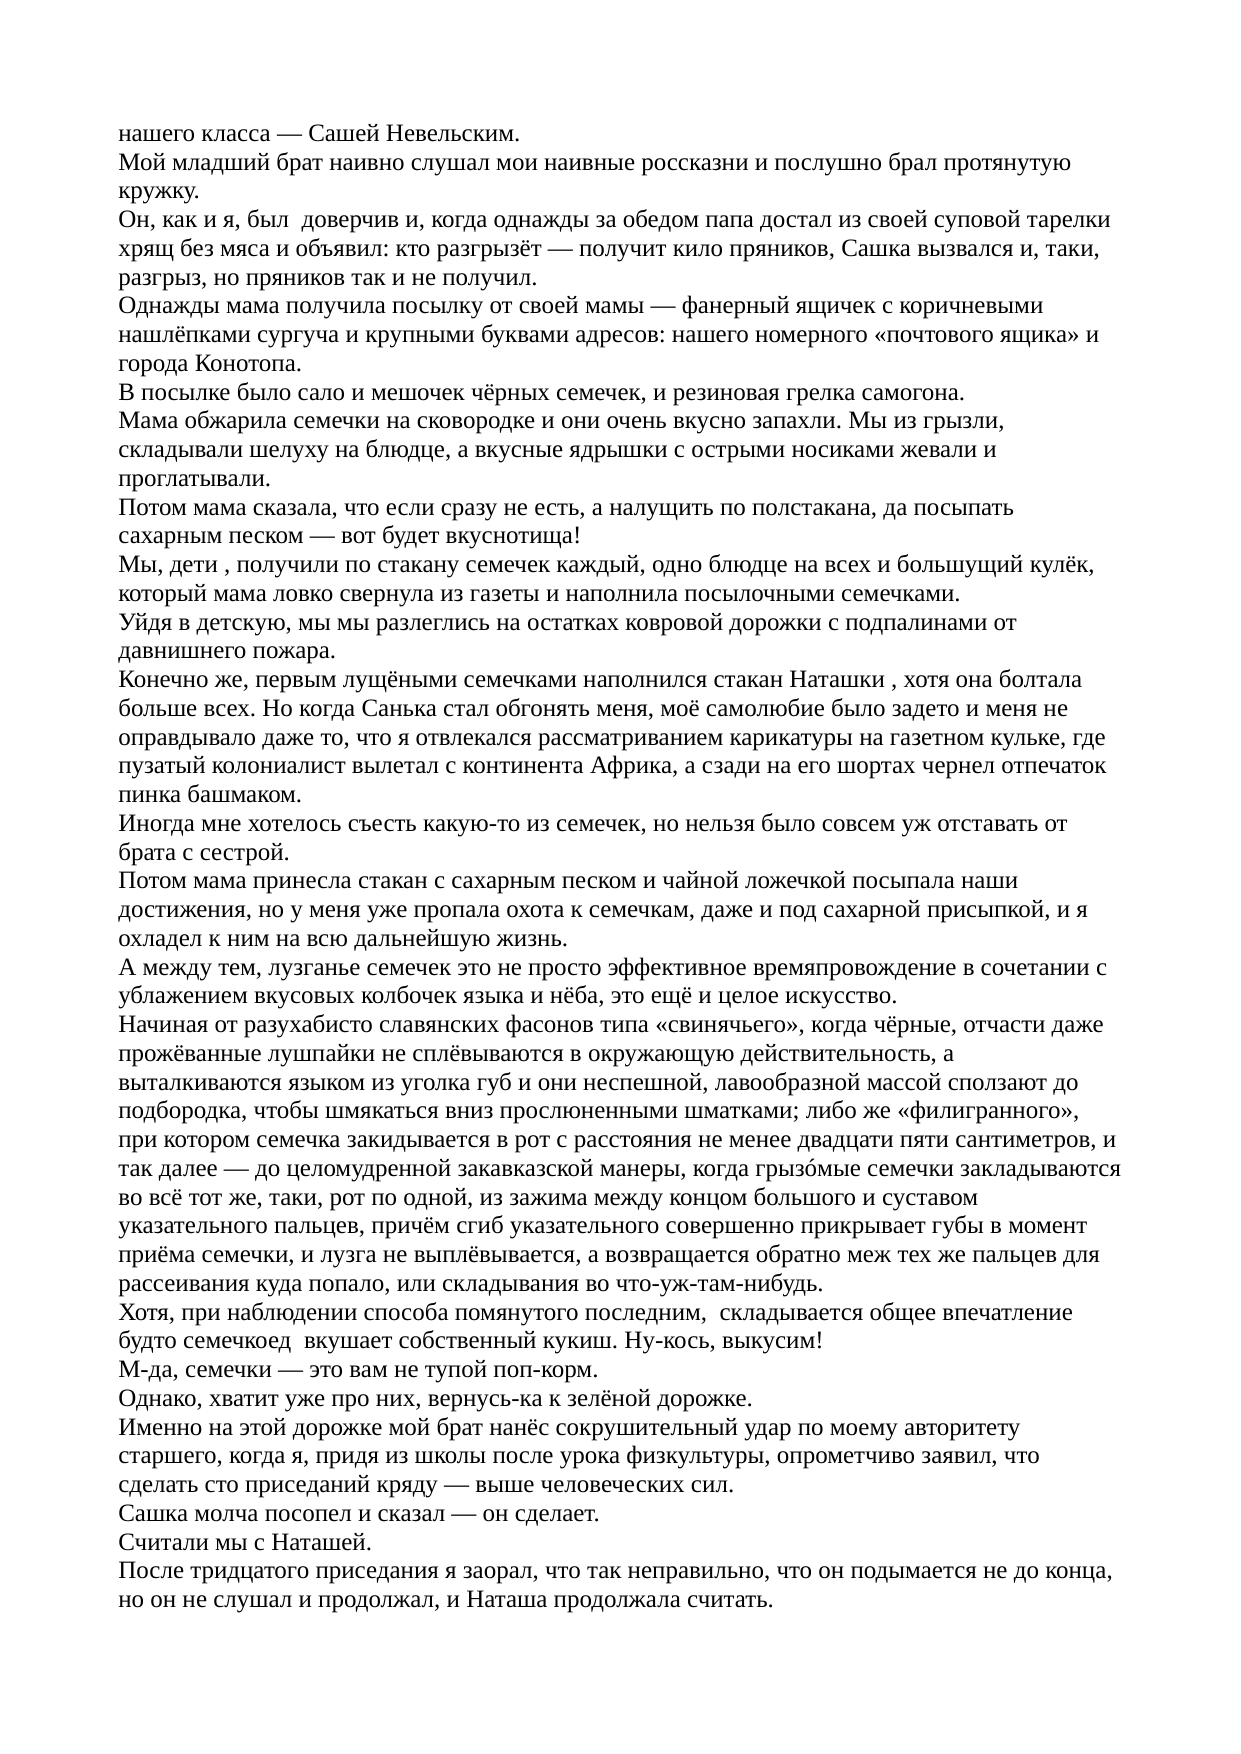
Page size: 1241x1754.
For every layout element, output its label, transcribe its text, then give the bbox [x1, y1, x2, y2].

text А между тем, лузганье семечек это не просто эффективное времяпровождение в сочетании с ублажением вкусовых колбочек языка и нёба, это ещё и целое искусство. [118, 952, 1122, 1009]
text В посылке было сало и мешочек чёрных семечек, и резиновая грелка самогона. [118, 377, 1122, 406]
text Однажды мама получила посылку от своей мамы — фанерный ящичек с коричневыми нашлёпками сургуча и крупными буквами адресов: нашего номерного «почтового ящика» и города Конотопа. [118, 291, 1122, 377]
text Однако, хватит уже про них, вернусь-ка к зелёной дорожке. [118, 1383, 1122, 1412]
text Начиная от разухабисто славянских фасонов типа «свинячьего», когда чёрные, отчасти даже прожёванные лушпайки не сплёвываются в окружающую действительность, а выталкиваются языком из уголка губ и они неспешной, лавообразной массой сползают до подбородка, чтобы шмякаться вниз прослюненными шматками; либо же «филигранного», при котором семечка закидывается в рот с расстояния не менее двадцати пяти сантиметров, и так далее — до целомудренной закавказской манеры, когда грызóмые семечки закладываются во всё тот же, таки, рот по одной, из зажима между концом большого и суставом указательного пальцев, причём сгиб указательного совершенно прикрывает губы в момент приёма семечки, и лузга не выплёвывается, а возвращается обратно меж тех же пальцев для рассеивания куда попало, или складывания во что-уж-там-нибудь. [118, 1009, 1122, 1297]
text Сашка молча посопел и сказал — он сделает. [118, 1498, 1122, 1527]
text Именно на этой дорожке мой брат нанёс сокрушительный удар по моему авторитету старшего, когда я, придя из школы после урока физкультуры, опрометчиво заявил, что сделать сто приседаний кряду — выше человеческих сил. [118, 1412, 1122, 1498]
text Потом мама сказала, что если сразу не есть, а налущить по полстакана, да посыпать сахарным песком — вот будет вкуснотища! [118, 492, 1122, 549]
text Хотя, при наблюдении способа помянутого последним, складывается общее впечатление будто семечкоед вкушает собственный кукиш. Ну-кось, выкусим! [118, 1297, 1122, 1354]
text Потом мама принесла стакан с сахарным песком и чайной ложечкой посыпала наши достижения, но у меня уже пропала охота к семечкам, даже и под сахарной присыпкой, и я охладел к ним на всю дальнейшую жизнь. [118, 866, 1122, 952]
text Мой младший брат наивно слушал мои наивные россказни и послушно брал протянутую кружку. [118, 147, 1122, 204]
text М-да, семечки — это вам не тупой поп-корм. [118, 1354, 1122, 1383]
text После тридцатого приседания я заорал, что так неправильно, что он подымается не до конца, но он не слушал и продолжал, и Наташа продолжала считать. [118, 1556, 1122, 1613]
text Мама обжарила семечки на сковородке и они очень вкусно запахли. Мы из грызли, складывали шелуху на блюдце, а вкусные ядрышки с острыми носиками жевали и проглатывали. [118, 406, 1122, 492]
text Конечно же, первым лущёными семечками наполнился стакан Наташки , хотя она болтала больше всех. Но когда Санька стал обгонять меня, моё самолюбие было задето и меня не оправдывало даже то, что я отвлекался рассматриванием карикатуры на газетном кульке, где пузатый колониалист вылетал с континента Африка, а сзади на его шортах чернел отпечаток пинка башмаком. [118, 664, 1122, 808]
text Иногда мне хотелось съесть какую-то из семечек, но нельзя было совсем уж отставать от брата с сестрой. [118, 808, 1122, 866]
text Уйдя в детскую, мы мы разлеглись на остатках ковровой дорожки с подпалинами от давнишнего пожара. [118, 607, 1122, 664]
text нашего класса — Сашей Невельским. [118, 118, 1122, 147]
text Он, как и я, был доверчив и, когда однажды за обедом папа достал из своей суповой тарелки хрящ без мяса и объявил: кто разгрызёт — получит кило пряников, Сашка вызвался и, таки, разгрыз, но пряников так и не получил. [118, 204, 1122, 291]
text Мы, дети , получили по стакану семечек каждый, одно блюдце на всех и большущий кулёк, который мама ловко свернула из газеты и наполнила посылочными семечками. [118, 549, 1122, 607]
text Считали мы с Наташей. [118, 1527, 1122, 1556]
